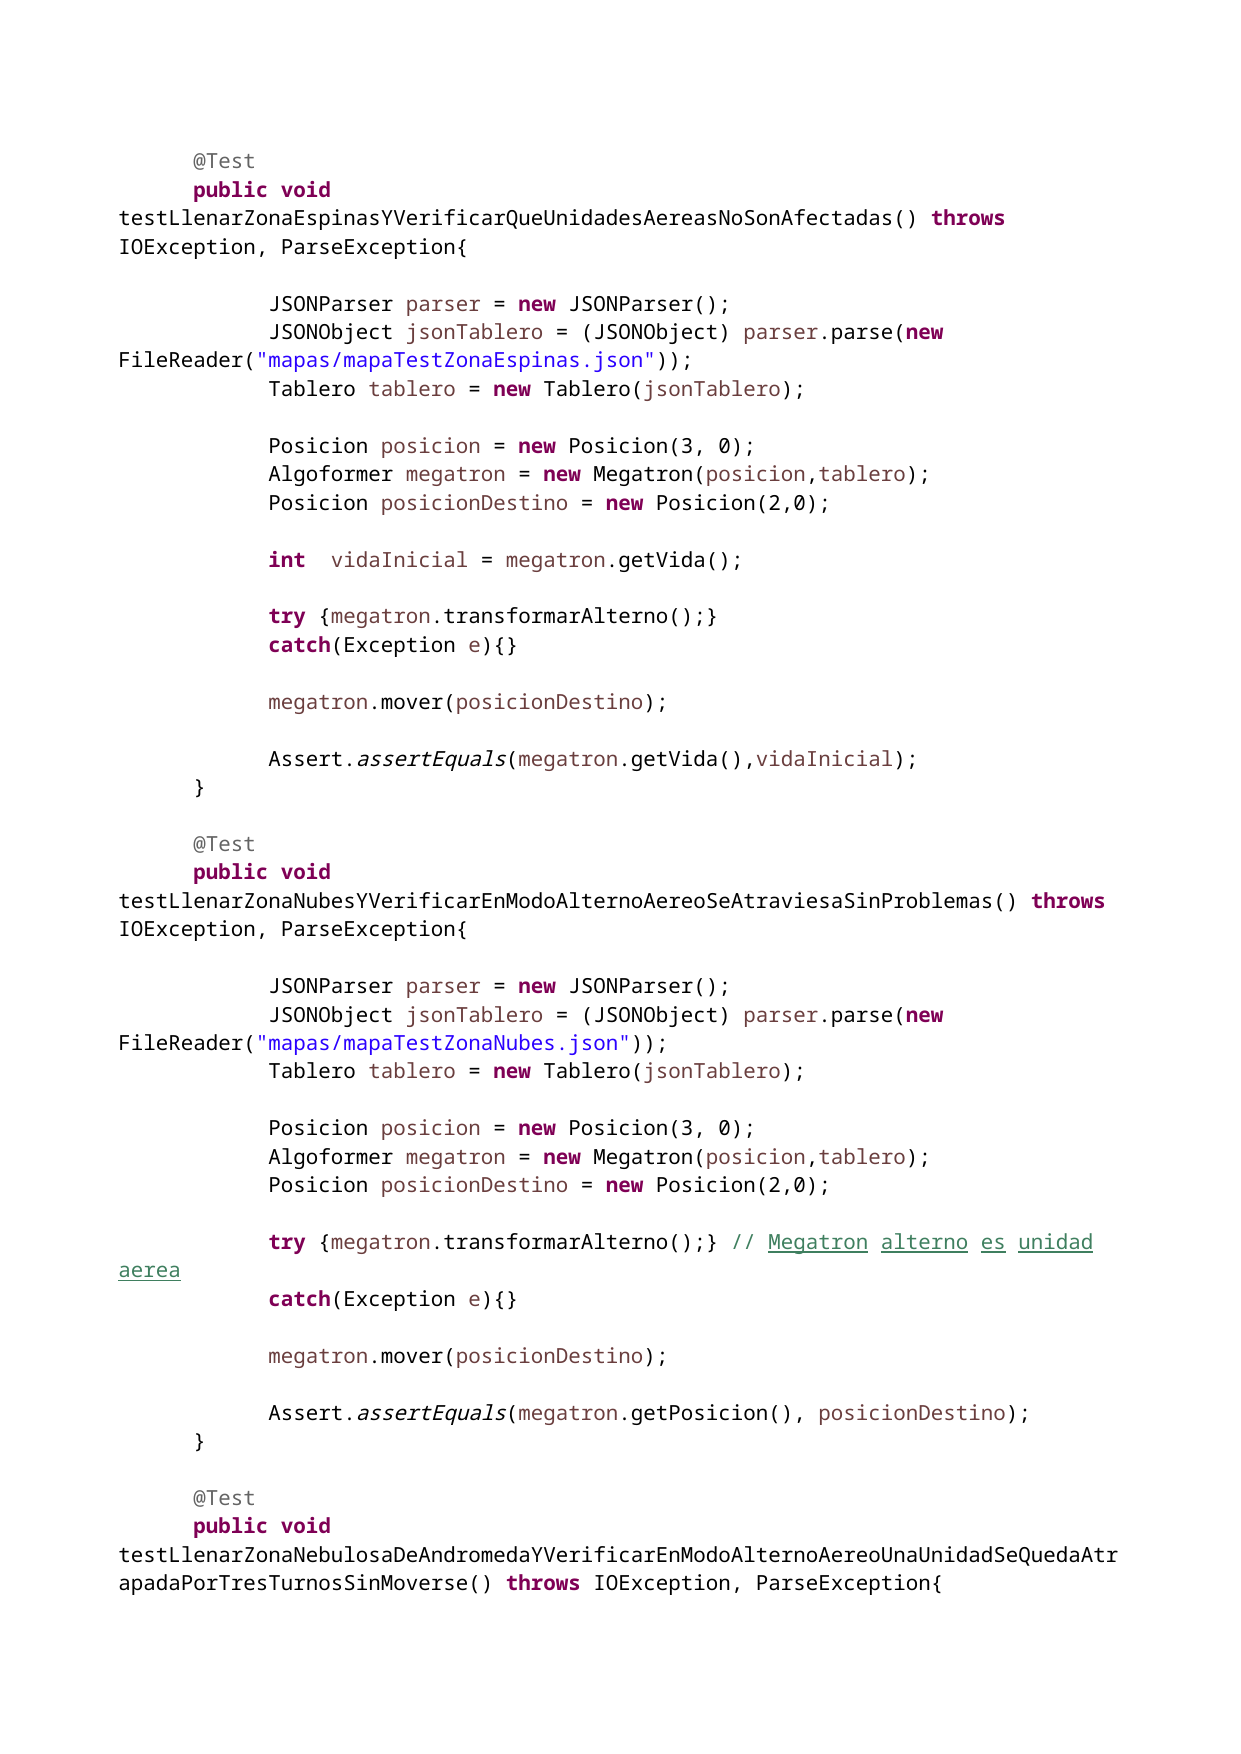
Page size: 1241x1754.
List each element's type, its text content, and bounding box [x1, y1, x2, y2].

text JSONObject jsonTablero = (JSONObject) parser.parse(new FileReader("mapas/mapaTestZonaEspinas.json")); [118, 317, 1122, 374]
text @Test [118, 829, 1122, 857]
text int vidaInicial = megatron.getVida(); [118, 545, 1122, 573]
text Posicion posicion = new Posicion(3, 0); [118, 1113, 1122, 1142]
text @Test [118, 1483, 1122, 1512]
text try {megatron.transformarAlterno();} // Megatron alterno es unidad aerea [118, 1227, 1122, 1284]
text Assert.assertEquals(megatron.getPosicion(), posicionDestino); [118, 1398, 1122, 1426]
text Posicion posicion = new Posicion(3, 0); [118, 431, 1122, 459]
text JSONParser parser = new JSONParser(); [118, 289, 1122, 317]
text } [118, 1426, 1122, 1455]
text JSONParser parser = new JSONParser(); [118, 971, 1122, 1000]
text megatron.mover(posicionDestino); [118, 687, 1122, 715]
text Assert.assertEquals(megatron.getVida(),vidaInicial); [118, 744, 1122, 772]
text } [118, 772, 1122, 801]
text Algoformer megatron = new Megatron(posicion,tablero); [118, 1142, 1122, 1170]
text JSONObject jsonTablero = (JSONObject) parser.parse(new FileReader("mapas/mapaTestZonaNubes.json")); [118, 1000, 1122, 1057]
text Posicion posicionDestino = new Posicion(2,0); [118, 1170, 1122, 1199]
text Algoformer megatron = new Megatron(posicion,tablero); [118, 459, 1122, 488]
text megatron.mover(posicionDestino); [118, 1341, 1122, 1369]
text Posicion posicionDestino = new Posicion(2,0); [118, 488, 1122, 516]
text try {megatron.transformarAlterno();} [118, 602, 1122, 630]
text public void testLlenarZonaEspinasYVerificarQueUnidadesAereasNoSonAfectadas() throws IOException, ParseException{ [118, 175, 1122, 260]
text Tablero tablero = new Tablero(jsonTablero); [118, 374, 1122, 402]
text catch(Exception e){} [118, 630, 1122, 658]
text public void testLlenarZonaNebulosaDeAndromedaYVerificarEnModoAlternoAereoUnaUnidadSeQuedaAtrapadaPorTresTurnosSinMoverse() throws IOException, ParseException{ [118, 1512, 1122, 1597]
text Tablero tablero = new Tablero(jsonTablero); [118, 1057, 1122, 1085]
text public void testLlenarZonaNubesYVerificarEnModoAlternoAereoSeAtraviesaSinProblemas() throws IOException, ParseException{ [118, 857, 1122, 943]
text catch(Exception e){} [118, 1284, 1122, 1312]
text @Test [118, 147, 1122, 175]
